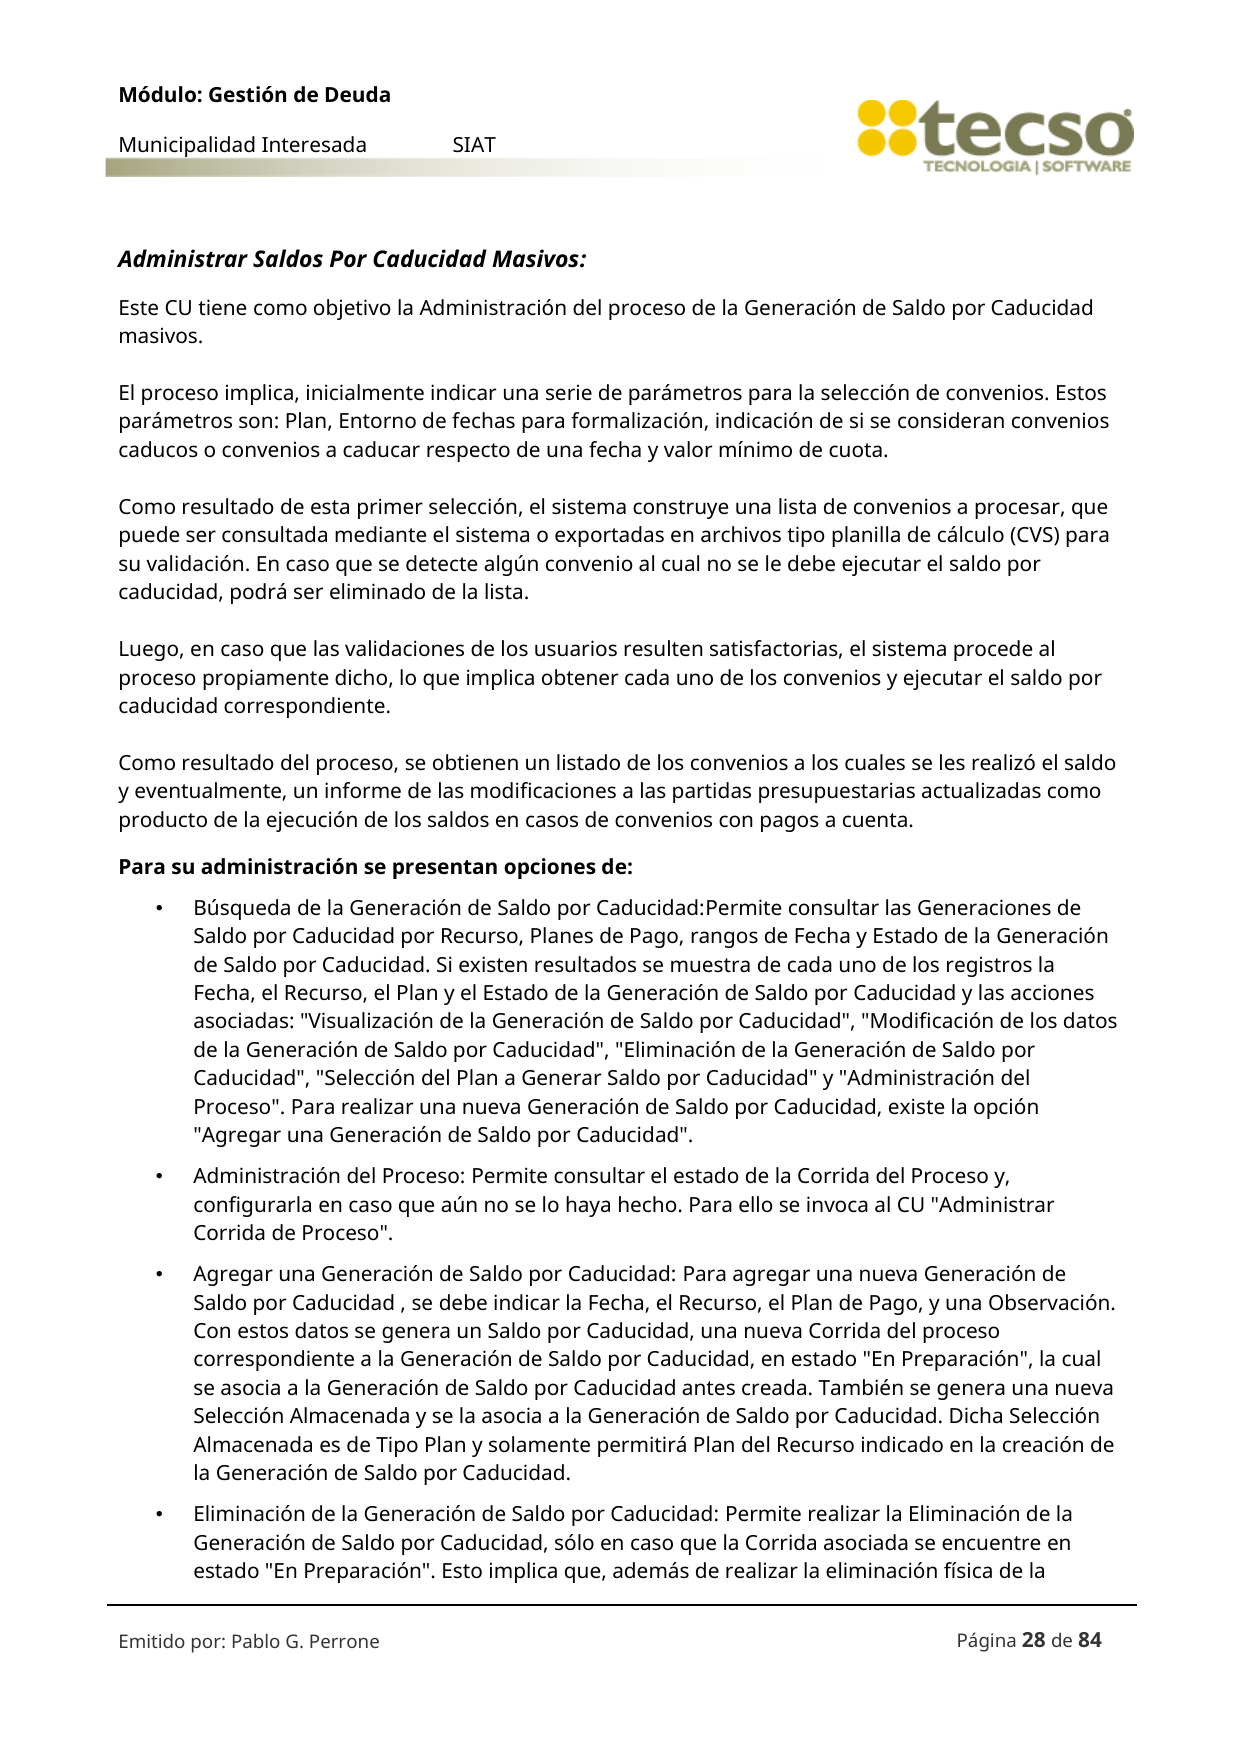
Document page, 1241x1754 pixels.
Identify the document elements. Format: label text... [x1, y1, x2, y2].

picture [105, 100, 1134, 177]
list Agregar una Generación de Saldo por Caducidad: Para agregar una nueva Generación de Saldo por Caducidad , se debe indicar la Fecha, el Recurso, el Plan de Pago, y una Observación. Con estos datos se genera un Saldo por Caducidad, una nueva Corrida del proceso correspondiente a la Generación de Saldo por Caducidad, en estado "En Preparación", la cual se asocia a la Generación de Saldo por Caducidad antes creada. También se genera una nueva Selección Almacenada y se la asocia a la Generación de Saldo por Caducidad. Dicha Selección Almacenada es de Tipo Plan y solamente permitirá Plan del Recurso indicado en la creación de la Generación de Saldo por Caducidad. [156, 1259, 1122, 1487]
list Eliminación de la Generación de Saldo por Caducidad: Permite realizar la Eliminación de la Generación de Saldo por Caducidad, sólo en caso que la Corrida asociada se encuentre en estado "En Preparación". Esto implica que, además de realizar la eliminación física de la [156, 1499, 1122, 1584]
text Este CU tiene como objetivo la Administración del proceso de la Generación de Saldo por Caducidad masivos. El proceso implica, inicialmente indicar una serie de parámetros para la selección de convenios. Estos parámetros son: Plan, Entorno de fechas para formalización, indicación de si se consideran convenios caducos o convenios a caducar respecto de una fecha y valor mínimo de cuota. Como resultado de esta primer selección, el sistema construye una lista de convenios a procesar, que puede ser consultada mediante el sistema o exportadas en archivos tipo planilla de cálculo (CVS) para su validación. En caso que se detecte algún convenio al cual no se le debe ejecutar el saldo por caducidad, podrá ser eliminado de la lista. Luego, en caso que las validaciones de los usuarios resulten satisfactorias, el sistema procede al proceso propiamente dicho, lo que implica obtener cada uno de los convenios y ejecutar el saldo por caducidad correspondiente. Como resultado del proceso, se obtienen un listado de los convenios a los cuales se les realizó el saldo y eventualmente, un informe de las modificaciones a las partidas presupuestarias actualizadas como producto de la ejecución de los saldos en casos de convenios con pagos a cuenta. [118, 293, 1122, 833]
subtitle Administrar Saldos Por Caducidad Masivos: [118, 243, 1122, 274]
text Para su administración se presentan opciones de: [118, 852, 1122, 880]
list Búsqueda de la Generación de Saldo por Caducidad:Permite consultar las Generaciones de Saldo por Caducidad por Recurso, Planes de Pago, rangos de Fecha y Estado de la Generación de Saldo por Caducidad. Si existen resultados se muestra de cada uno de los registros la Fecha, el Recurso, el Plan y el Estado de la Generación de Saldo por Caducidad y las acciones asociadas: "Visualización de la Generación de Saldo por Caducidad", "Modificación de los datos de la Generación de Saldo por Caducidad", "Eliminación de la Generación de Saldo por Caducidad", "Selección del Plan a Generar Saldo por Caducidad" y "Administración del Proceso". Para realizar una nueva Generación de Saldo por Caducidad, existe la opción "Agregar una Generación de Saldo por Caducidad". [156, 893, 1122, 1149]
list Administración del Proceso: Permite consultar el estado de la Corrida del Proceso y, configurarla en caso que aún no se lo haya hecho. Para ello se invoca al CU "Administrar Corrida de Proceso". [156, 1161, 1122, 1247]
